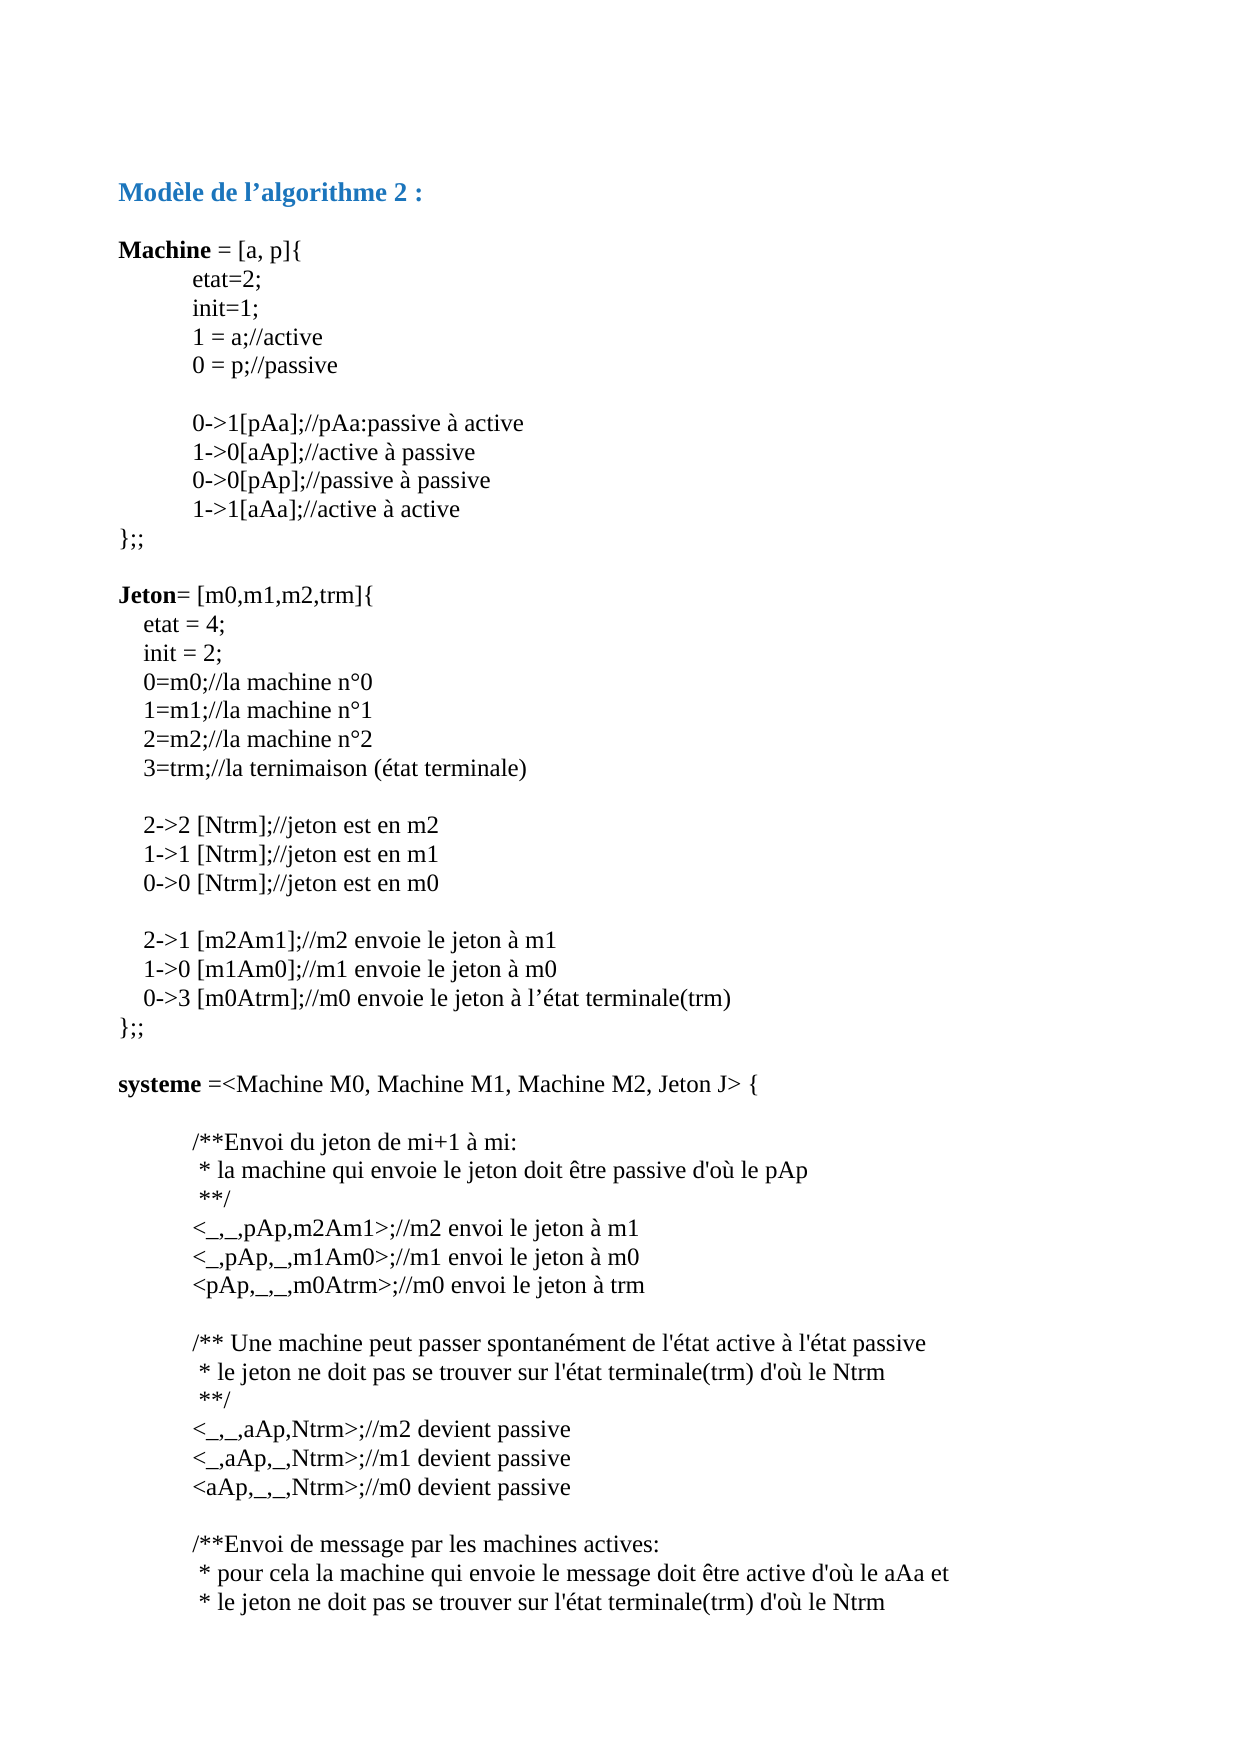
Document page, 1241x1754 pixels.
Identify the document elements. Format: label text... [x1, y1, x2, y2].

text * le jeton ne doit pas se trouver sur l'état terminale(trm) d'où le Ntrm [118, 1587, 1122, 1616]
text 0=m0;//la machine n°0 [118, 667, 1122, 696]
text /**Envoi du jeton de mi+1 à mi: [118, 1127, 1122, 1156]
text 0->3 [m0Atrm];//m0 envoie le jeton à l’état terminale(trm) [118, 983, 1122, 1012]
text <_,pAp,_,m1Am0>;//m1 envoi le jeton à m0 [118, 1242, 1122, 1271]
text 1->0 [m1Am0];//m1 envoie le jeton à m0 [118, 954, 1122, 983]
text Modèle de l’algorithme 2 : [118, 176, 1122, 207]
text * pour cela la machine qui envoie le message doit être active d'où le aAa et [118, 1558, 1122, 1587]
text <aAp,_,_,Ntrm>;//m0 devient passive [118, 1472, 1122, 1501]
text init = 2; [118, 638, 1122, 667]
text 3=trm;//la ternimaison (état terminale) [118, 753, 1122, 782]
text * le jeton ne doit pas se trouver sur l'état terminale(trm) d'où le Ntrm [118, 1357, 1122, 1386]
text <_,_,aAp,Ntrm>;//m2 devient passive [118, 1414, 1122, 1443]
text 0->1[pAa];//pAa:passive à active [118, 408, 1122, 437]
text <_,aAp,_,Ntrm>;//m1 devient passive [118, 1443, 1122, 1472]
text };; [118, 1012, 1122, 1041]
text 1->0[aAp];//active à passive [118, 437, 1122, 466]
text * la machine qui envoie le jeton doit être passive d'où le pAp [118, 1156, 1122, 1184]
text 0->0[pAp];//passive à passive [118, 466, 1122, 494]
text /**Envoi de message par les machines actives: [118, 1529, 1122, 1558]
text };; [118, 523, 1122, 552]
text 1->1[aAa];//active à active [118, 494, 1122, 523]
text <pAp,_,_,m0Atrm>;//m0 envoi le jeton à trm [118, 1271, 1122, 1299]
text init=1; [118, 293, 1122, 322]
text **/ [118, 1386, 1122, 1414]
text systeme =<Machine M0, Machine M1, Machine M2, Jeton J> { [118, 1069, 1122, 1098]
text /** Une machine peut passer spontanément de l'état active à l'état passive [118, 1328, 1122, 1357]
text Jeton= [m0,m1,m2,trm]{ [118, 581, 1122, 609]
text 0->0 [Ntrm];//jeton est en m0 [118, 868, 1122, 897]
text 0 = p;//passive [118, 351, 1122, 379]
text 1 = a;//active [118, 322, 1122, 351]
text **/ [118, 1184, 1122, 1213]
text 2=m2;//la machine n°2 [118, 724, 1122, 753]
text 2->2 [Ntrm];//jeton est en m2 [118, 811, 1122, 839]
text 1=m1;//la machine n°1 [118, 696, 1122, 724]
text 1->1 [Ntrm];//jeton est en m1 [118, 839, 1122, 868]
text etat = 4; [118, 609, 1122, 638]
text etat=2; [118, 264, 1122, 293]
text 2->1 [m2Am1];//m2 envoie le jeton à m1 [118, 926, 1122, 954]
text <_,_,pAp,m2Am1>;//m2 envoi le jeton à m1 [118, 1213, 1122, 1242]
text Machine = [a, p]{ [118, 236, 1122, 264]
